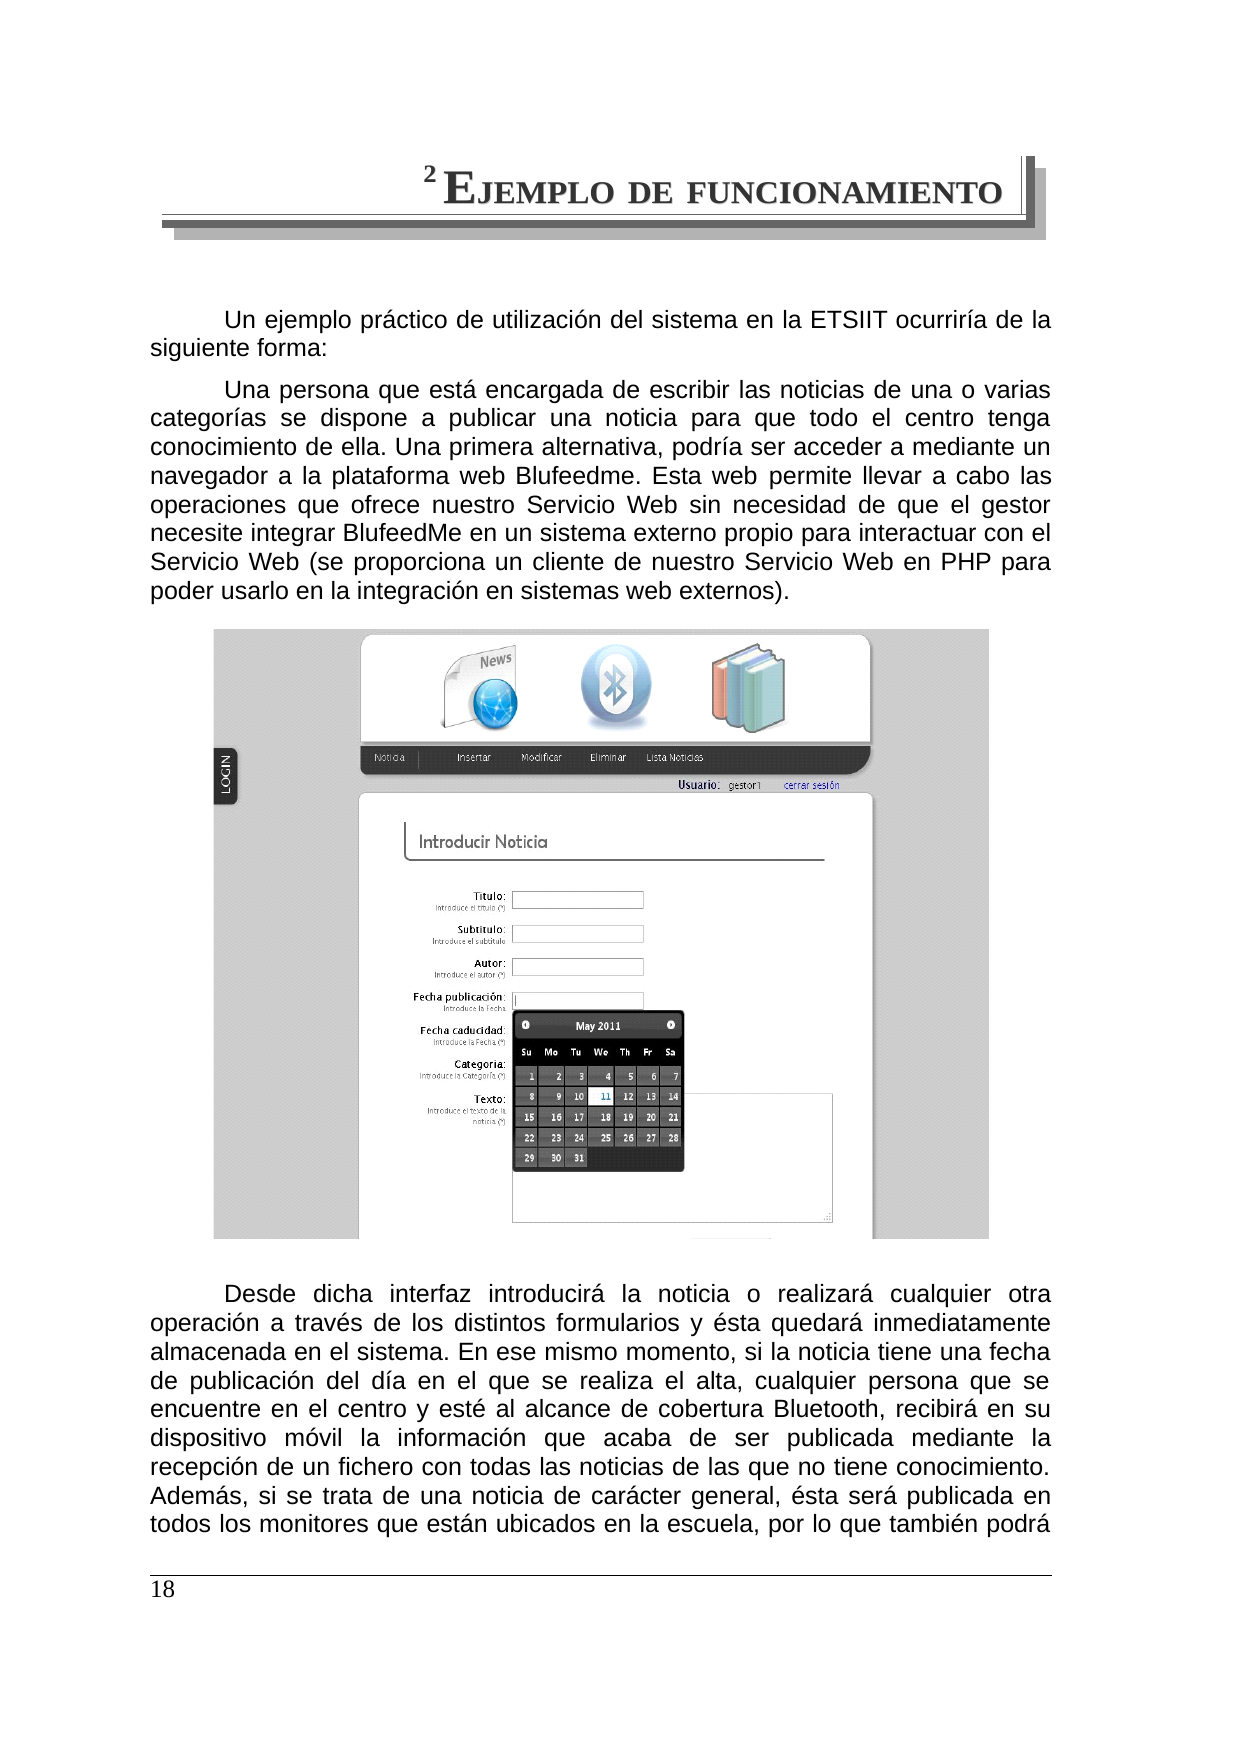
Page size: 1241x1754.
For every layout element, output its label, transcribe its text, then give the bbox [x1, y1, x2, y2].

text Una persona que está encargada de escribir las noticias de una o varias categorías se dispone a publicar una noticia para que todo el centro tenga conocimiento de ella. Una primera alternativa, podría ser acceder a mediante un navegador a la plataforma web Blufeedme. Esta web permite llevar a cabo las operaciones que ofrece nuestro Servicio Web sin necesidad de que el gestor necesite integrar BlufeedMe en un sistema externo propio para interactuar con el Servicio Web (se proporciona un cliente de nuestro Servicio Web en PHP para poder usarlo en la integración en sistemas web externos). [150, 375, 1052, 605]
text Un ejemplo práctico de utilización del sistema en la ETSIIT ocurriría de la siguiente forma: [150, 305, 1052, 362]
subtitle Ejemplo de funcionamiento [162, 156, 1021, 214]
subtitle [162, 215, 1026, 220]
text Desde dicha interfaz introducirá la noticia o realizará cualquier otra operación a través de los distintos formularios y ésta quedará inmediatamente almacenada en el sistema. En ese mismo momento, si la noticia tiene una fecha de publicación del día en el que se realiza el alta, cualquier persona que se encuentre en el centro y esté al alcance de cobertura Bluetooth, recibirá en su dispositivo móvil la información que acaba de ser publicada mediante la recepción de un fichero con todas las noticias de las que no tiene conocimiento. Además, si se trata de una noticia de carácter general, ésta será publicada en todos los monitores que están ubicados en la escuela, por lo que también podrá [150, 1279, 1052, 1538]
